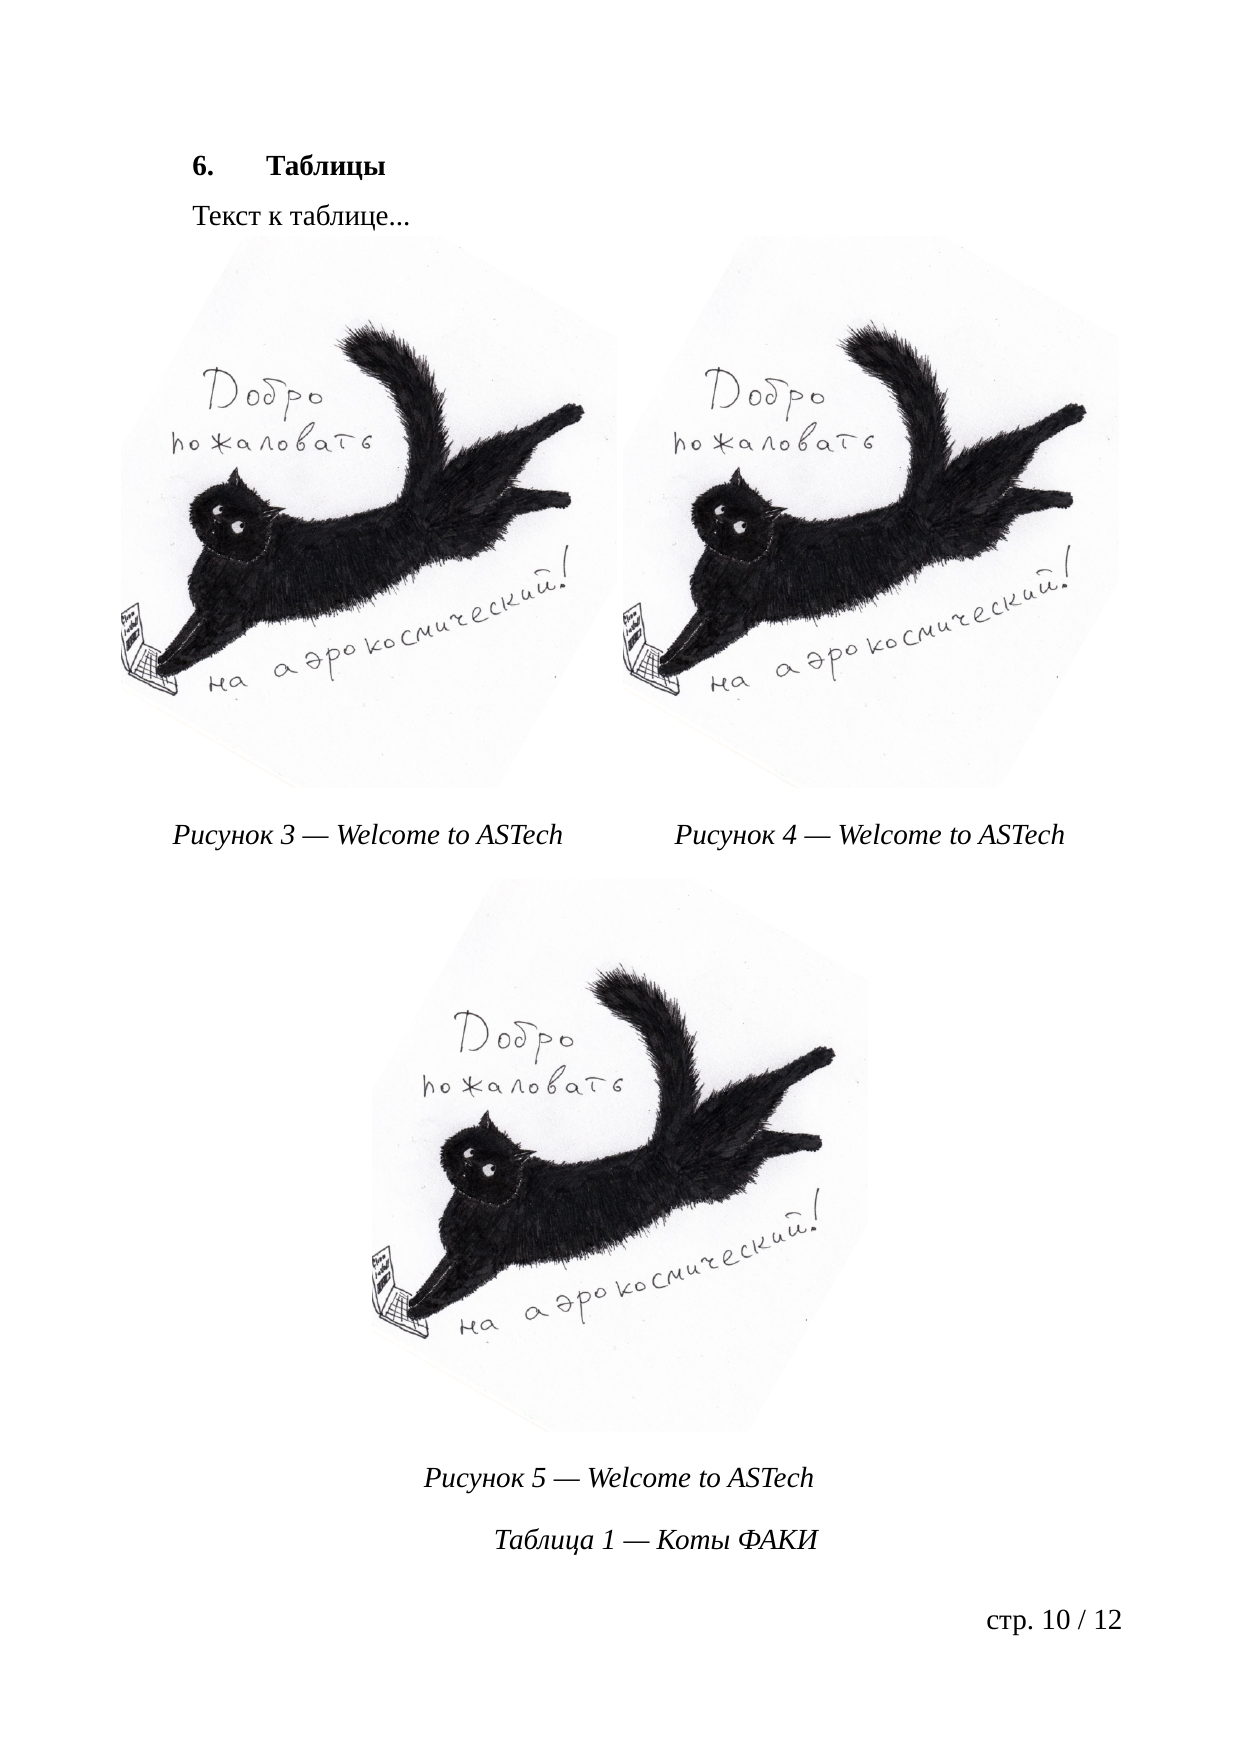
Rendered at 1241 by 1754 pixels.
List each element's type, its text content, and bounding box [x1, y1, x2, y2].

text Таблица 1 — Коты ФАКИ [118, 1522, 1122, 1556]
table_header Рисунок 3 — Welcome to ASTech [118, 236, 620, 879]
text Текст к таблице... [118, 198, 1122, 231]
table_cell Рисунок 5 — Welcome to ASTech [118, 880, 1122, 1522]
subtitle Таблицы [118, 148, 1122, 181]
picture [372, 879, 869, 1432]
picture [623, 236, 1119, 788]
picture [121, 236, 618, 788]
table_header Рисунок 4 — Welcome to ASTech [620, 236, 1122, 879]
